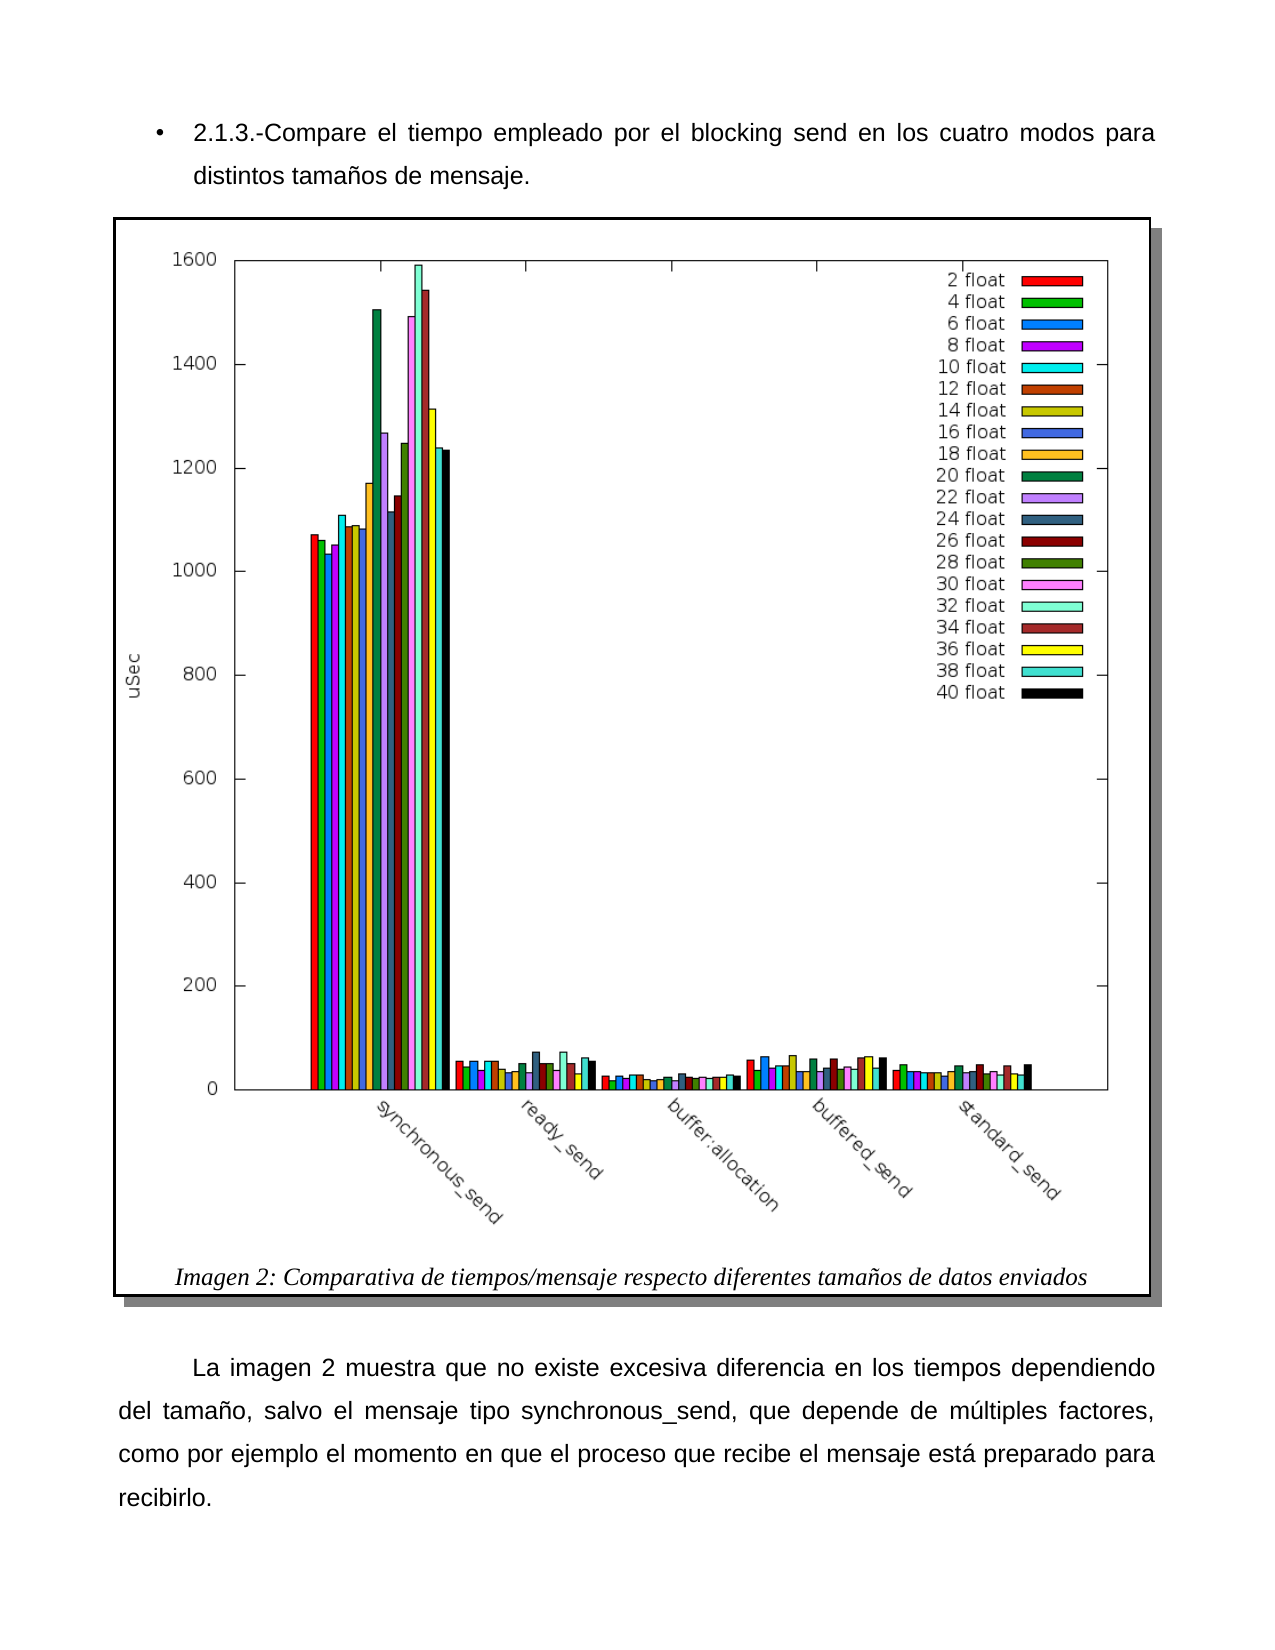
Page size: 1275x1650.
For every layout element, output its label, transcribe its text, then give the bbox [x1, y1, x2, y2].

list 2.1.3.-Compare el tiempo empleado por el blocking send en los cuatro modos para distintos tamaños de mensaje. [156, 118, 1157, 190]
text La imagen 2 muestra que no existe excesiva diferencia en los tiempos dependiendo del tamaño, salvo el mensaje tipo synchronous_send, que depende de múltiples factores, como por ejemplo el momento en que el proceso que recibe el mensaje está preparado para recibirlo. [118, 1353, 1157, 1511]
list Imagen 2: Comparativa de tiempos/mensaje respecto diferentes tamaños de datos enviados [119, 1263, 1146, 1291]
picture [119, 235, 1146, 1263]
